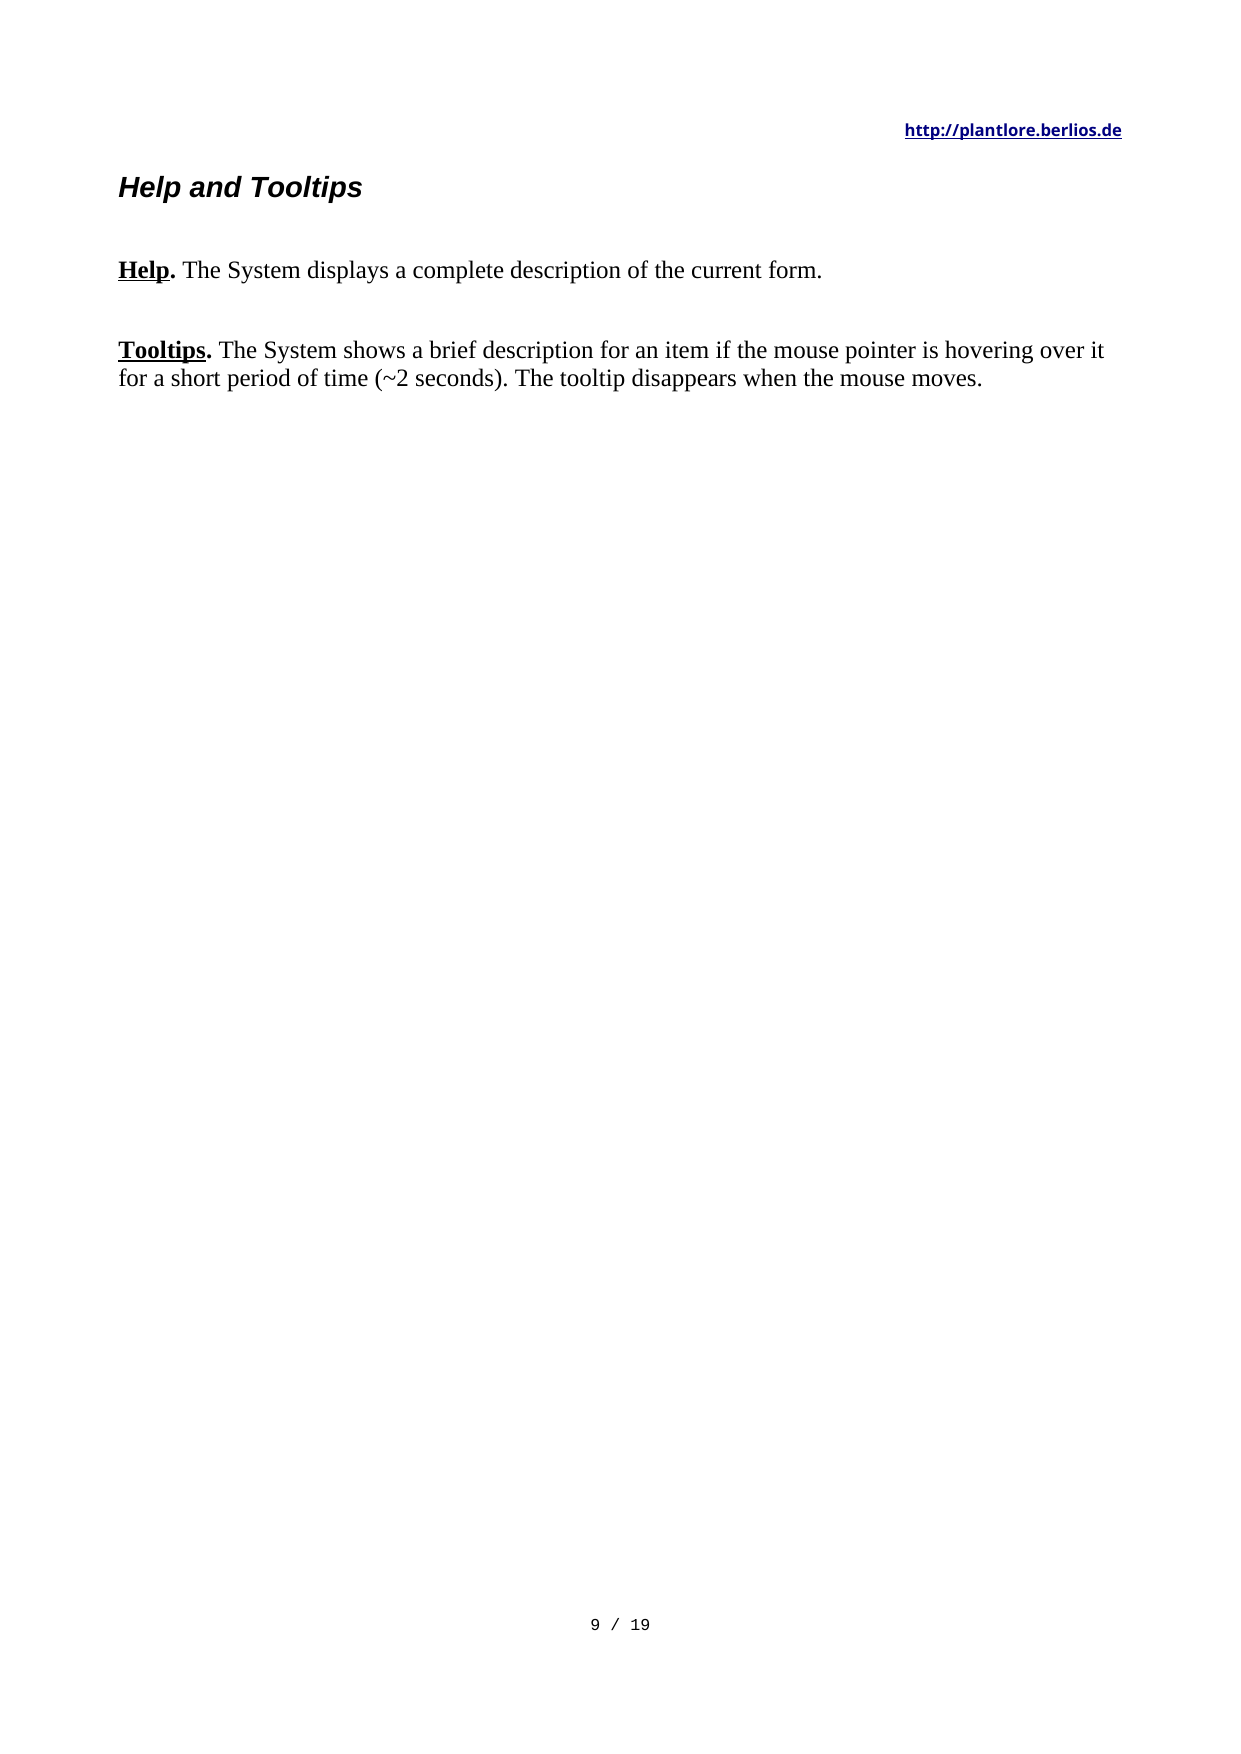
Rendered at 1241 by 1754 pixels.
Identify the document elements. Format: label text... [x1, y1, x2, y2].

text Help. The System displays a complete description of the current form. [118, 256, 1122, 284]
subtitle Help and Tooltips [118, 171, 1122, 203]
text Tooltips. The System shows a brief description for an item if the mouse pointer is hovering over it for a short period of time (~2 seconds). The tooltip disappears when the mouse moves. [118, 336, 1122, 392]
